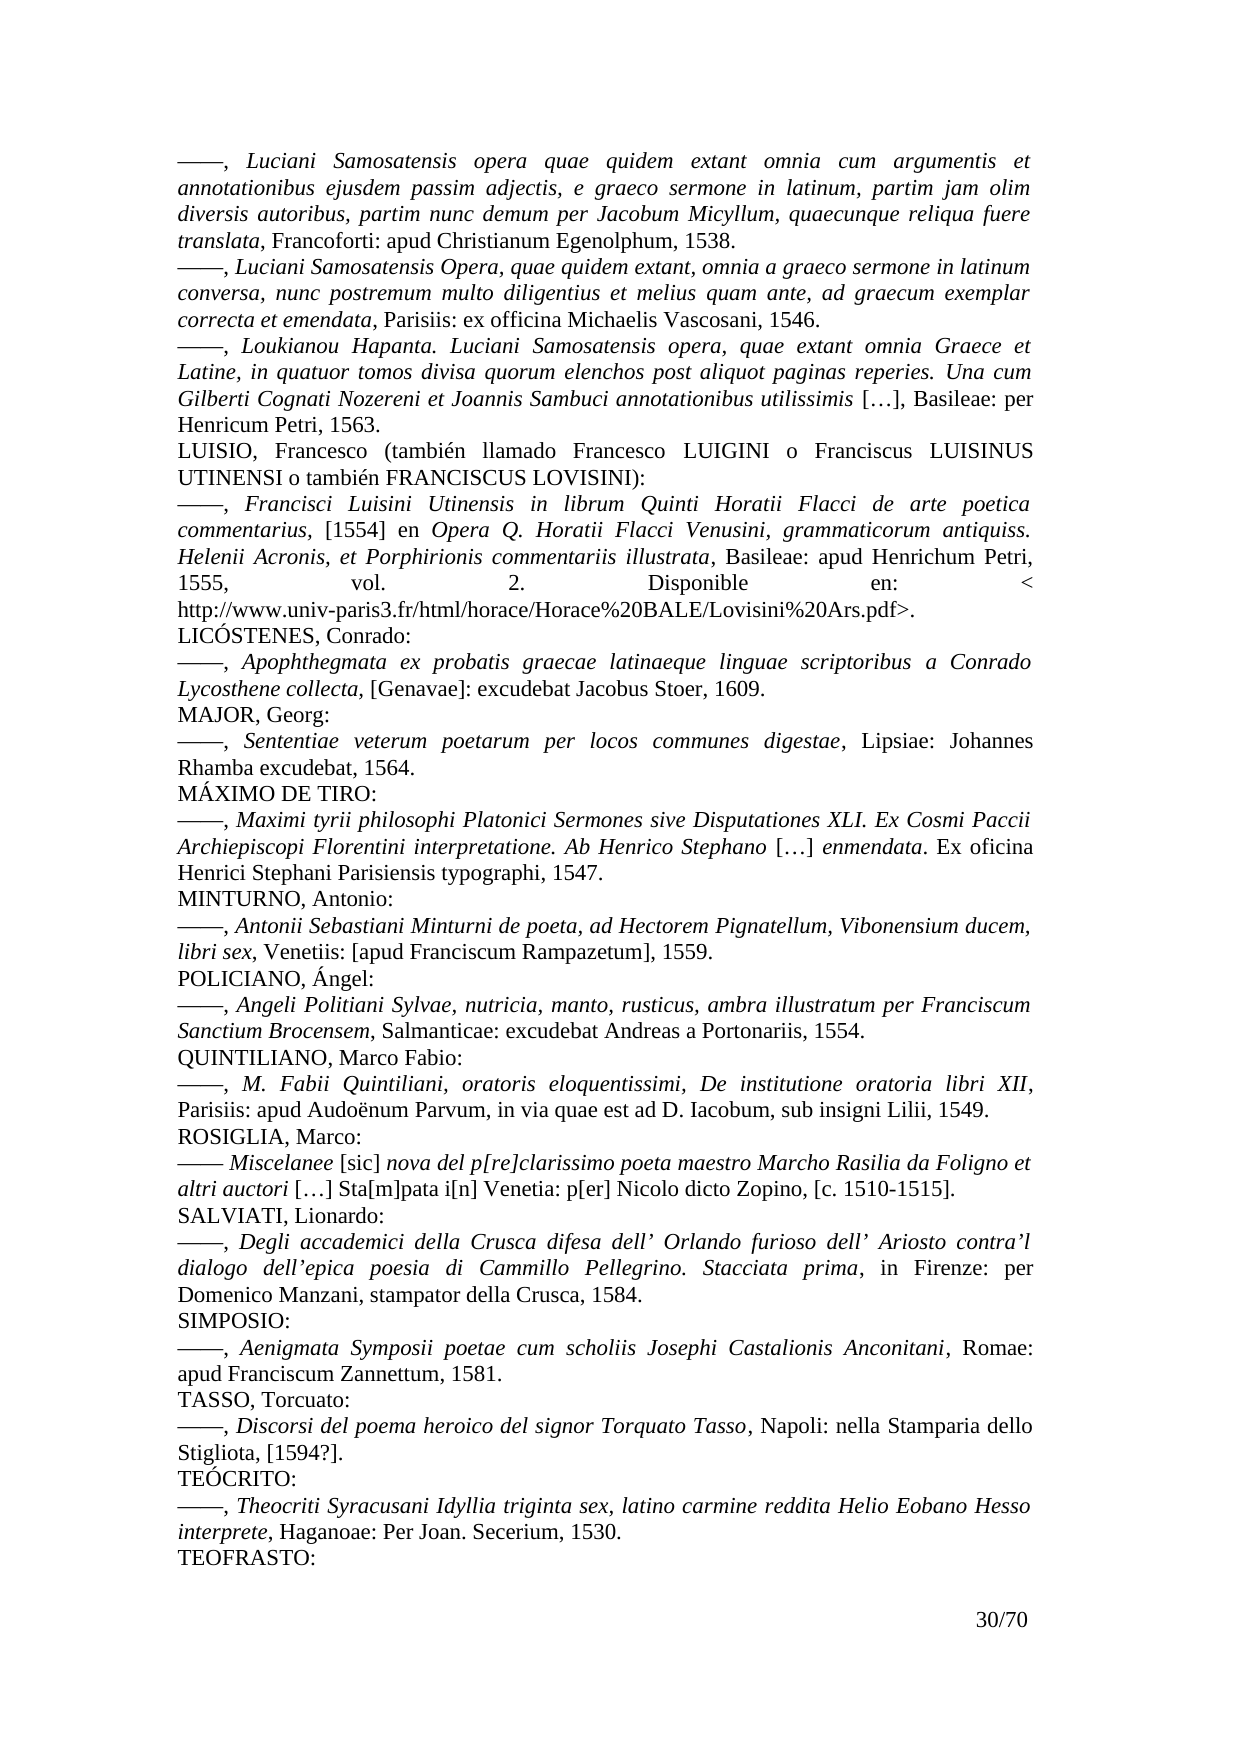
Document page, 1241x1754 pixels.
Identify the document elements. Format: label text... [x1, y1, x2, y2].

text ——, Degli accademici della Crusca difesa dell’ Orlando furioso dell’ Ariosto contra’l dialogo dell’epica poesia di Cammillo Pellegrino. Stacciata prima, in Firenze: per Domenico Manzani, stampator della Crusca, 1584. [177, 1228, 1034, 1307]
text MAJOR, Georg: [177, 701, 1034, 727]
text QUINTILIANO, Marco Fabio: [177, 1044, 1034, 1070]
text LUISIO, Francesco (también llamado Francesco Luigini o Franciscus Luisinus Utinensi o también Franciscus Lovisini): [177, 437, 1034, 490]
text ——, Discorsi del poema heroico del signor Torquato Tasso, Napoli: nella Stamparia dello Stigliota, [1594?]. [177, 1413, 1034, 1465]
text SALVIATI, Lionardo: [177, 1202, 1034, 1228]
text ——, Luciani Samosatensis opera quae quidem extant omnia cum argumentis et annotationibus ejusdem passim adjectis, e graeco sermone in latinum, partim jam olim diversis autoribus, partim nunc demum per Jacobum Micyllum, quaecunque reliqua fuere translata, Francoforti: apud Christianum Egenolphum, 1538. [177, 148, 1034, 253]
text Rosiglia, Marco: [177, 1123, 1034, 1149]
text ——, Maximi tyrii philosophi Platonici Sermones sive Disputationes XLI. Ex Cosmi Paccii Archiepiscopi Florentini interpretatione. Ab Henrico Stephano […] enmendata. Ex oficina Henrici Stephani Parisiensis typographi, 1547. [177, 806, 1034, 886]
text —— Miscelanee [sic] nova del p[re]clarissimo poeta maestro Marcho Rasilia da Foligno et altri auctori […] Sta[m]pata i[n] Venetia: p[er] Nicolo dicto Zopino, [c. 1510-1515]. [177, 1149, 1034, 1202]
text MÁXIMO DE TIRO: [177, 780, 1034, 806]
text ——, Angeli Politiani Sylvae, nutricia, manto, rusticus, ambra illustratum per Franciscum Sanctium Brocensem, Salmanticae: excudebat Andreas a Portonariis, 1554. [177, 991, 1034, 1044]
text TEÓCRITO: [177, 1465, 1034, 1492]
text ——, Luciani Samosatensis Opera, quae quidem extant, omnia a graeco sermone in latinum conversa, nunc postremum multo diligentius et melius quam ante, ad graecum exemplar correcta et emendata, Parisiis: ex officina Michaelis Vascosani, 1546. [177, 253, 1034, 332]
text ——, Aenigmata Symposii poetae cum scholiis Josephi Castalionis Anconitani, Romae: apud Franciscum Zannettum, 1581. [177, 1333, 1034, 1386]
text ——, M. Fabii Quintiliani, oratoris eloquentissimi, De institutione oratoria libri XII, Parisiis: apud Audoënum Parvum, in via quae est ad D. Iacobum, sub insigni Lilii, 1549. [177, 1070, 1034, 1123]
text ——, Theocriti Syracusani Idyllia triginta sex, latino carmine reddita Helio Eobano Hesso interprete, Haganoae: Per Joan. Secerium, 1530. [177, 1492, 1034, 1544]
text ——, Antonii Sebastiani Minturni de poeta, ad Hectorem Pignatellum, Vibonensium ducem, libri sex, Venetiis: [apud Franciscum Rampazetum], 1559. [177, 912, 1034, 964]
text LICÓSTENES, Conrado: [177, 622, 1034, 648]
text POLICIANO, Ángel: [177, 964, 1034, 991]
text SIMPOSIO: [177, 1307, 1034, 1333]
text ——, Apophthegmata ex probatis graecae latinaeque linguae scriptoribus a Conrado Lycosthene collecta, [Genavae]: excudebat Jacobus Stoer, 1609. [177, 648, 1034, 701]
text TASSO, Torcuato: [177, 1386, 1034, 1413]
text ——, Loukianou Hapanta. Luciani Samosatensis opera, quae extant omnia Graece et Latine, in quatuor tomos divisa quorum elenchos post aliquot paginas reperies. Una cum Gilberti Cognati Nozereni et Joannis Sambuci annotationibus utilissimis […], Basileae: per Henricum Petri, 1563. [177, 332, 1034, 437]
text MINTURNO, Antonio: [177, 886, 1034, 912]
text ——, Francisci Luisini Utinensis in librum Quinti Horatii Flacci de arte poetica commentarius, [1554] en Opera Q. Horatii Flacci Venusini, grammaticorum antiquiss. Helenii Acronis, et Porphirionis commentariis illustrata, Basileae: apud Henrichum Petri, 1555, vol. 2. Disponible en: < http://www.univ-paris3.fr/html/horace/Horace%20BALE/Lovisini%20Ars.pdf>. [177, 490, 1034, 622]
text TEOFRASTO: [177, 1544, 1034, 1571]
text ——, Sententiae veterum poetarum per locos communes digestae, Lipsiae: Johannes Rhamba excudebat, 1564. [177, 727, 1034, 780]
